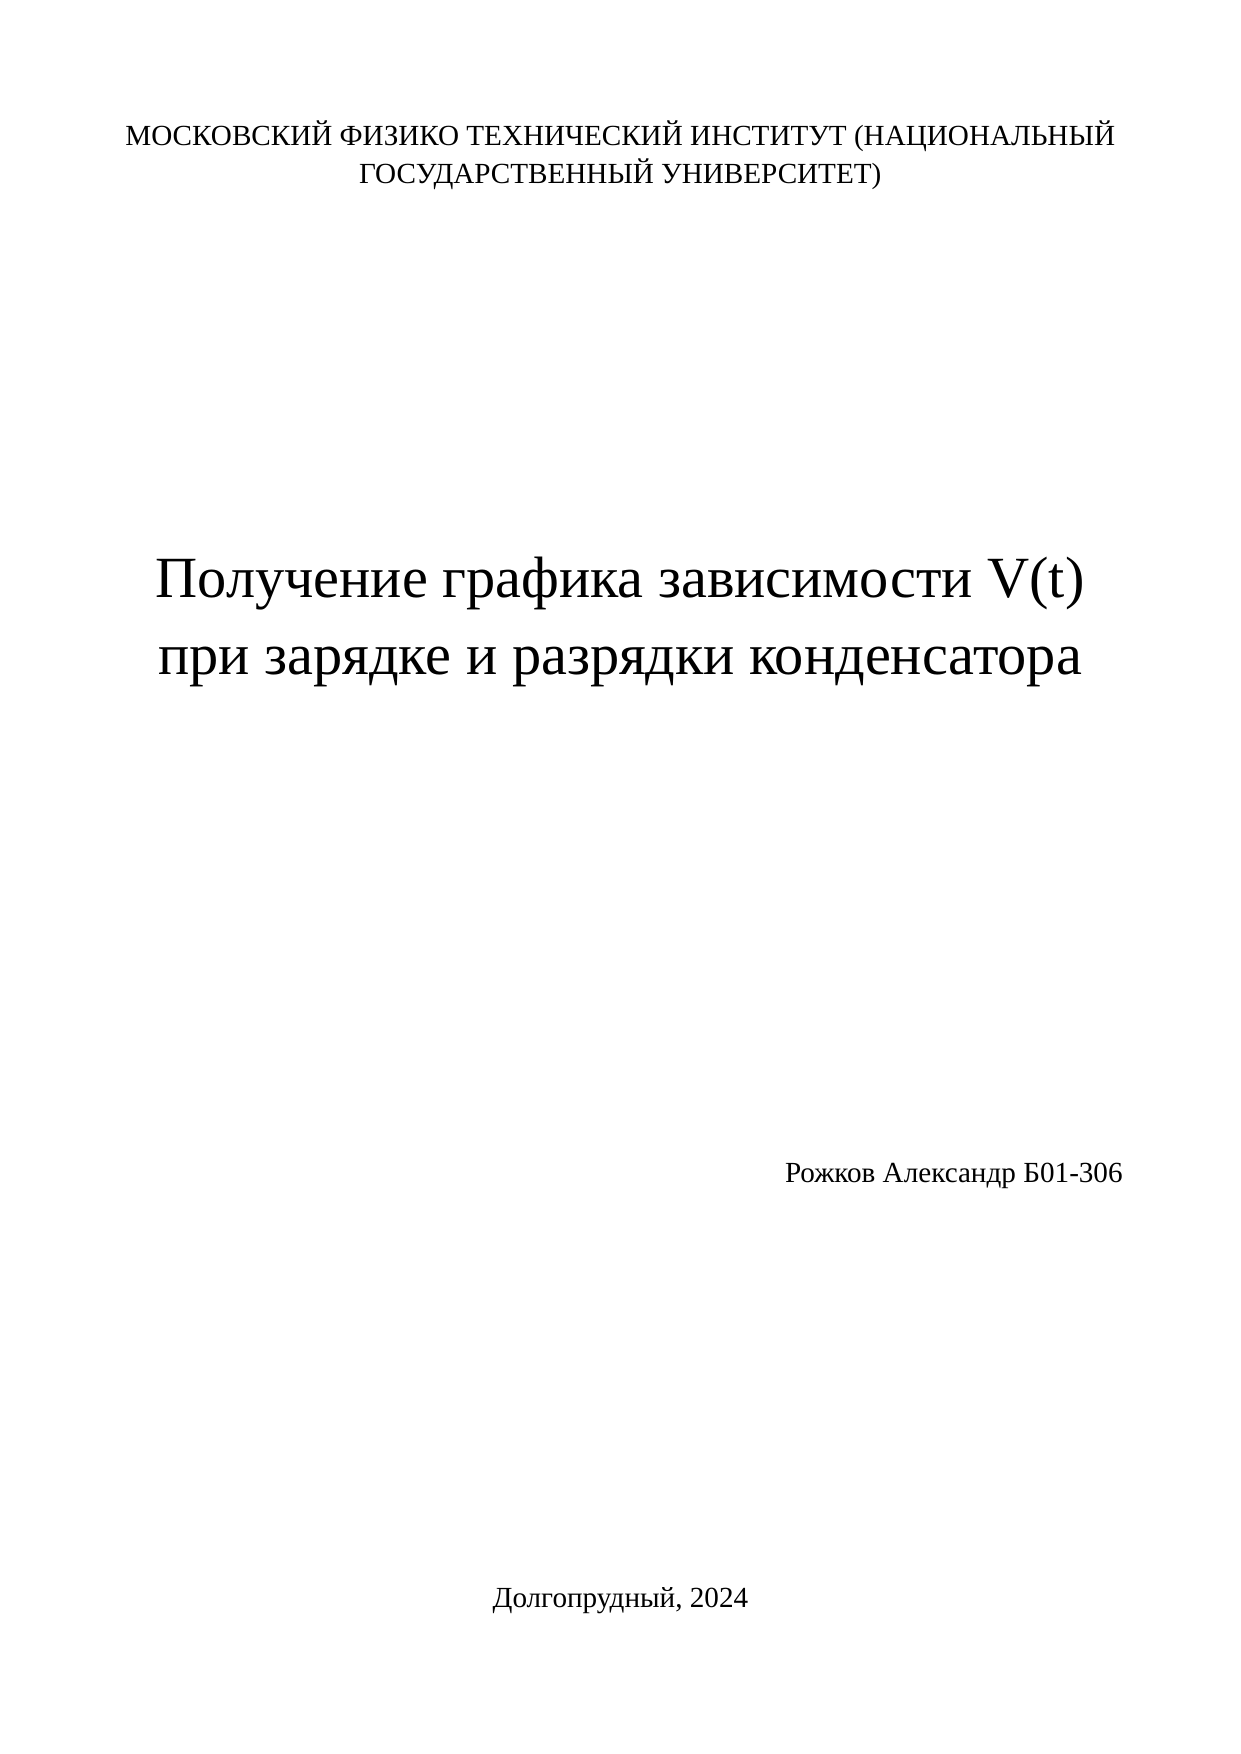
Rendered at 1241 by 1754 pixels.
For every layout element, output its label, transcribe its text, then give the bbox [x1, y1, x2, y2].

text Получение графика зависимости V(t) при зарядке и разрядки конденсатора [118, 543, 1122, 687]
text МОСКОВСКИЙ ФИЗИКО ТЕХНИЧЕСКИЙ ИНСТИТУТ (НАЦИОНАЛЬНЫЙ ГОСУДАРСТВЕННЫЙ УНИВЕРСИТЕТ) [118, 118, 1122, 190]
text Рожков Александр Б01-306 [118, 1155, 1122, 1188]
text Долгопрудный, 2024 [118, 1580, 1122, 1613]
